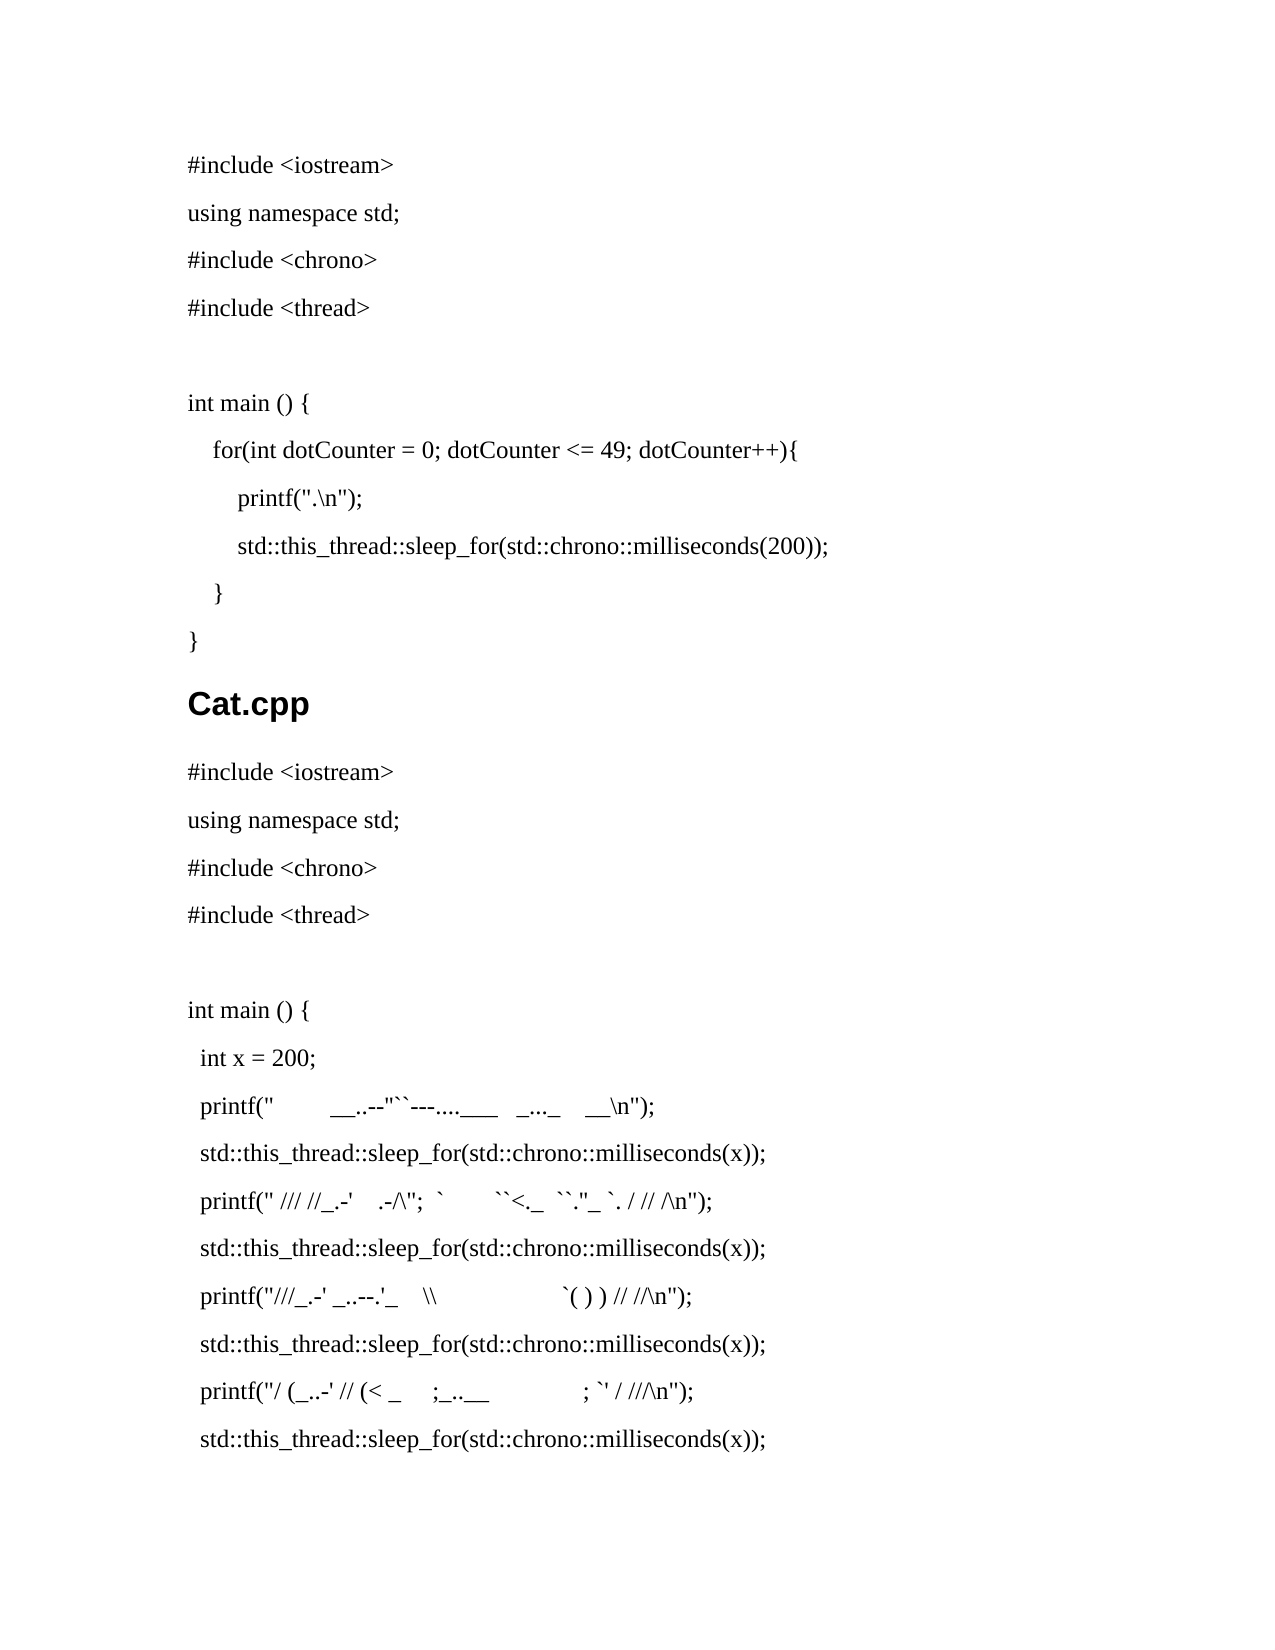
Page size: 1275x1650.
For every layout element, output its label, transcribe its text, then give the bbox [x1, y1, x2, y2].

text printf(" /// //_.-' .-/\"; ` ``<._ ``.''_ `. / // /\n"); [187, 1186, 1087, 1215]
subtitle Cat.cpp [187, 684, 1087, 722]
text } [187, 578, 1087, 607]
text #include <chrono> [187, 853, 1087, 881]
text using namespace std; [187, 805, 1087, 834]
text printf("///_.-' _..--.'_ \\ `( ) ) // //\n"); [187, 1281, 1087, 1310]
text #include <iostream> [187, 150, 1087, 179]
text int main () { [187, 996, 1087, 1024]
text std::this_thread::sleep_for(std::chrono::milliseconds(x)); [187, 1233, 1087, 1262]
text std::this_thread::sleep_for(std::chrono::milliseconds(x)); [187, 1329, 1087, 1357]
text printf(" __..--''``---....___ _..._ __\n"); [187, 1091, 1087, 1119]
text printf(".\n"); [187, 483, 1087, 512]
text printf("/ (_..-' // (< _ ;_..__ ; `' / ///\n"); [187, 1376, 1087, 1405]
text #include <iostream> [187, 757, 1087, 786]
text using namespace std; [187, 198, 1087, 226]
text #include <thread> [187, 900, 1087, 929]
text } [187, 626, 1087, 655]
text #include <chrono> [187, 245, 1087, 274]
text int main () { [187, 388, 1087, 417]
text for(int dotCounter = 0; dotCounter <= 49; dotCounter++){ [187, 436, 1087, 464]
text std::this_thread::sleep_for(std::chrono::milliseconds(x)); [187, 1424, 1087, 1453]
text std::this_thread::sleep_for(std::chrono::milliseconds(x)); [187, 1138, 1087, 1167]
text std::this_thread::sleep_for(std::chrono::milliseconds(200)); [187, 531, 1087, 559]
text #include <thread> [187, 293, 1087, 322]
text int x = 200; [187, 1043, 1087, 1072]
